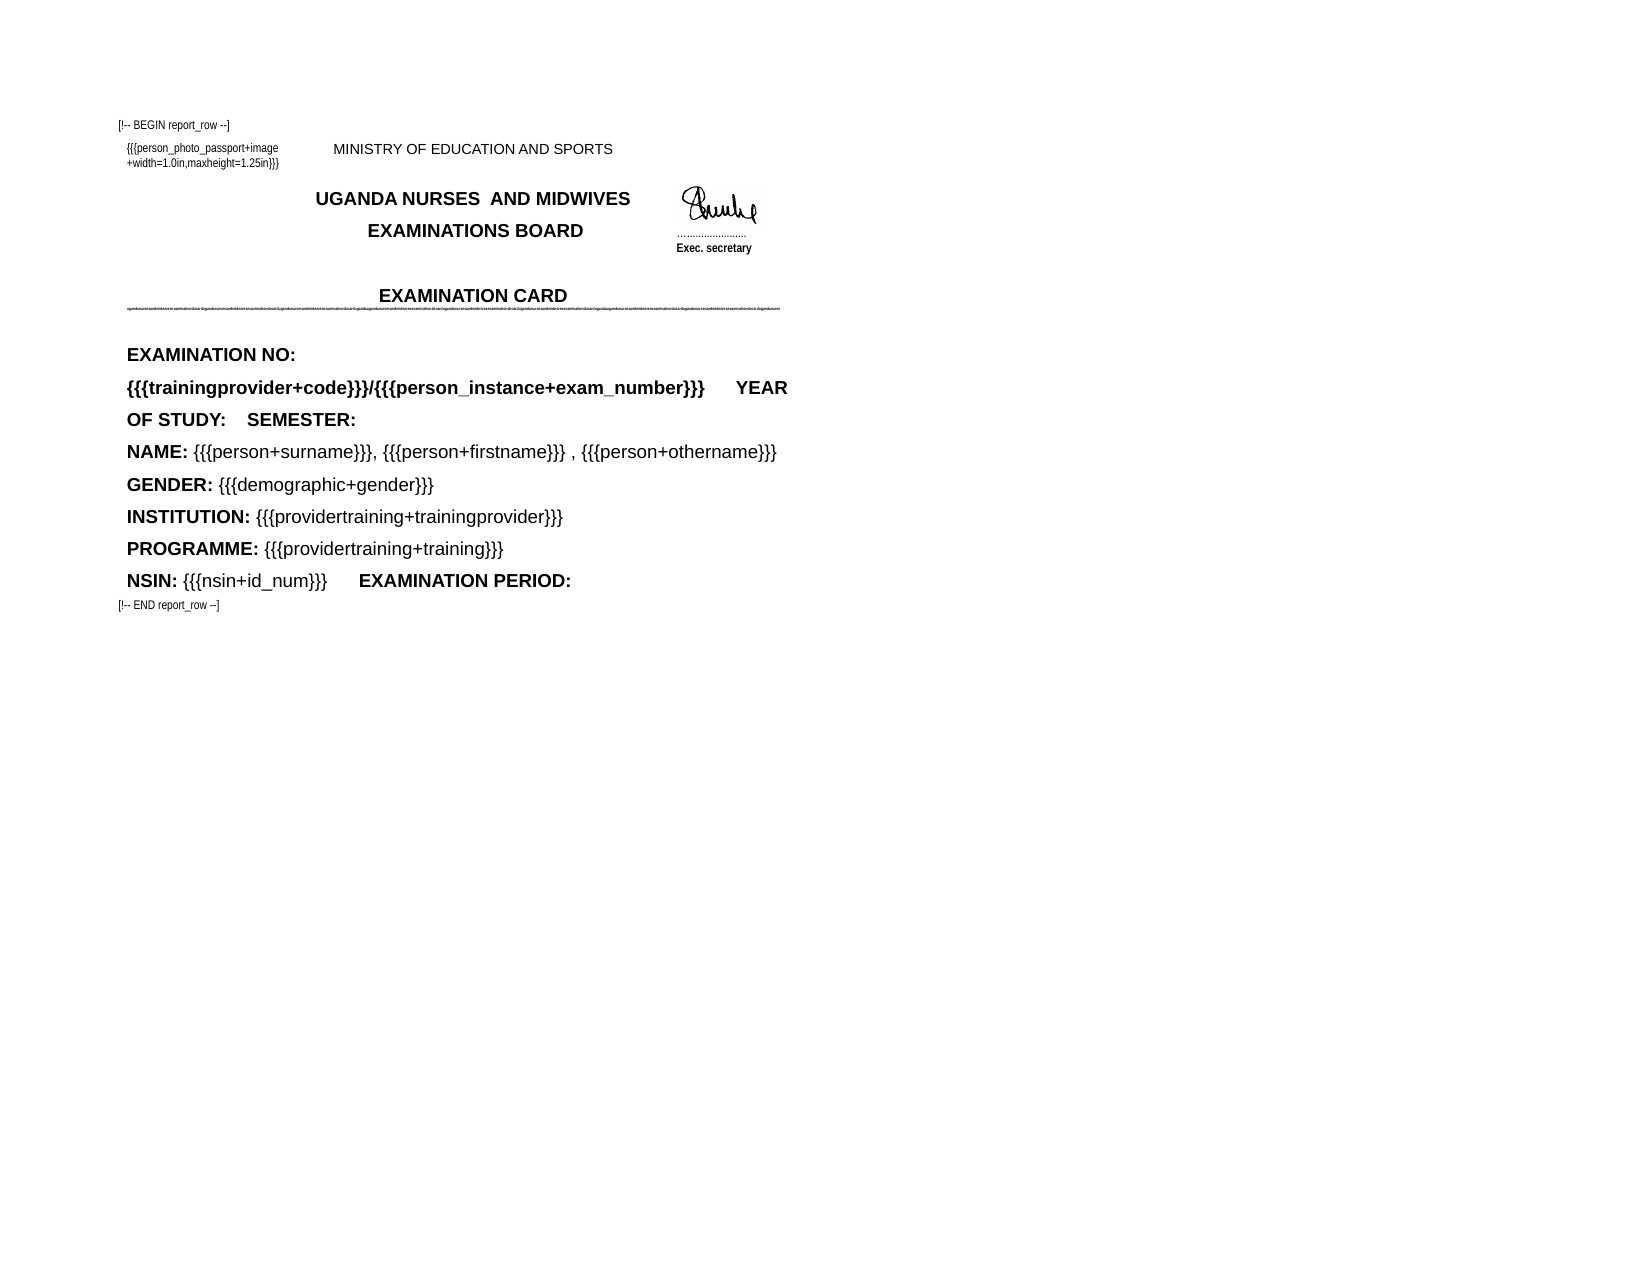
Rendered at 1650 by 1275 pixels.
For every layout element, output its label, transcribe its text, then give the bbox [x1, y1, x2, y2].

table_header ugandanursesandmidwivesexaminationsboardugandanursesandmidwivesexaminationsboardugandanursesandmidwivesexaminationsboardugandaugandanursesandmidwivesexaminationsboardugandanursesandmidwivesexaminationsboardugandanursesandmidwivesexaminationsboardugandaugandanursesandmidwivesexaminationsboardugandanursesandmidwivesexaminationsboardugandanurse [121, 133, 796, 317]
table_header …..................... Exec. secretary [665, 138, 781, 306]
text [!-- END report_row --] [118, 597, 825, 612]
text [!-- BEGIN report_row --] [118, 118, 825, 132]
table_cell EXAMINATION NO: {{{trainingprovider+code}}}/{{{person_instance+exam_number}}} YEAR OF STUDY: SEMESTER: NAME: {{{person+surname}}}, {{{person+firstname}}} , {{{person+othername}}} GENDER: {{{demographic+gender}}} INSTITUTION: {{{providertraining+trainingprovider}}} PROGRAMME: {{{providertraining+training}}} NSIN: {{{nsin+id_num}}} EXAMINATION PERIOD: [121, 317, 796, 597]
picture [676, 184, 767, 227]
table_header {{{person_photo_passport+image+width=1.0in,maxheight=1.25in}}} [127, 138, 284, 306]
table_header MINISTRY OF EDUCATION AND SPORTS UGANDA NURSES AND MIDWIVES EXAMINATIONS BOARD EXAMINATION CARD [284, 138, 665, 306]
